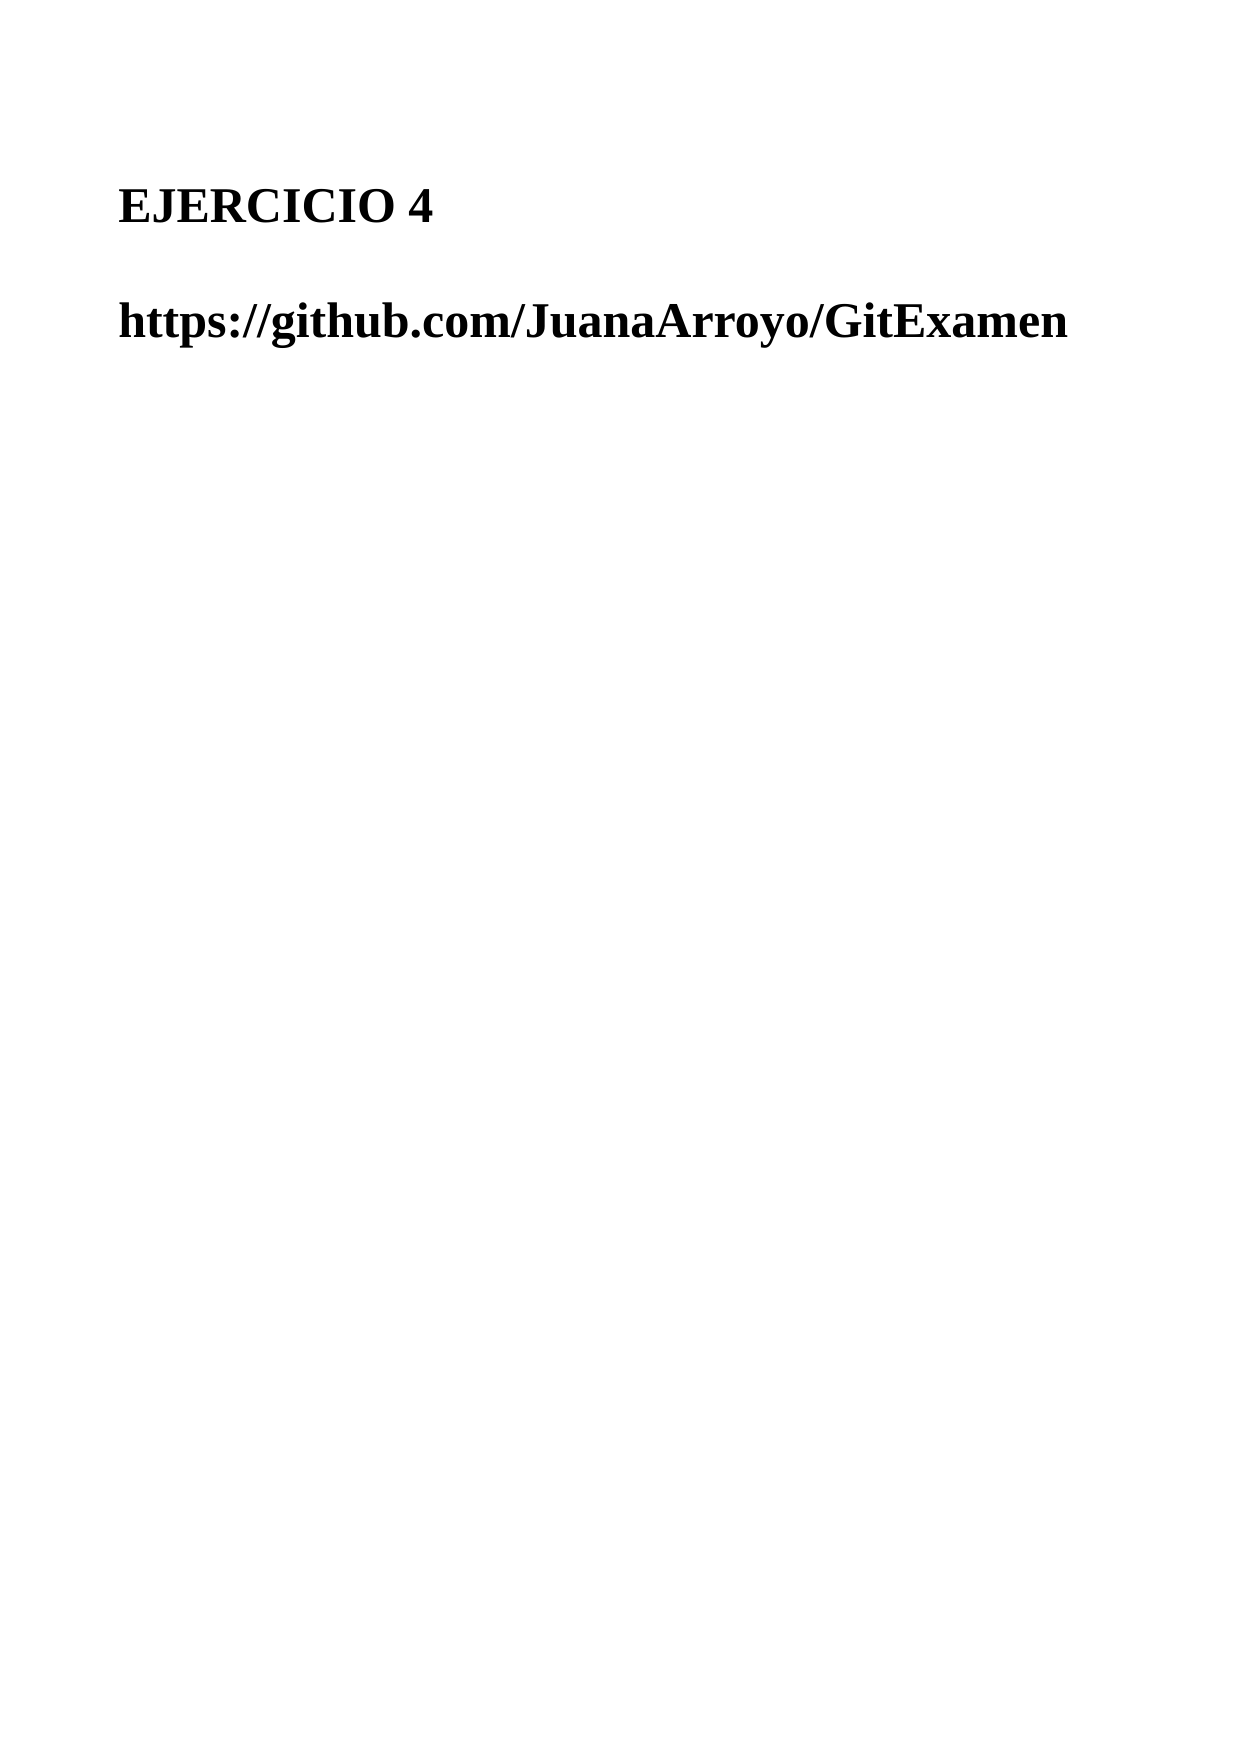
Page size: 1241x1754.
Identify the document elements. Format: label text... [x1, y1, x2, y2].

text EJERCICIO 4 [118, 176, 1122, 233]
text https://github.com/JuanaArroyo/GitExamen [118, 291, 1122, 348]
